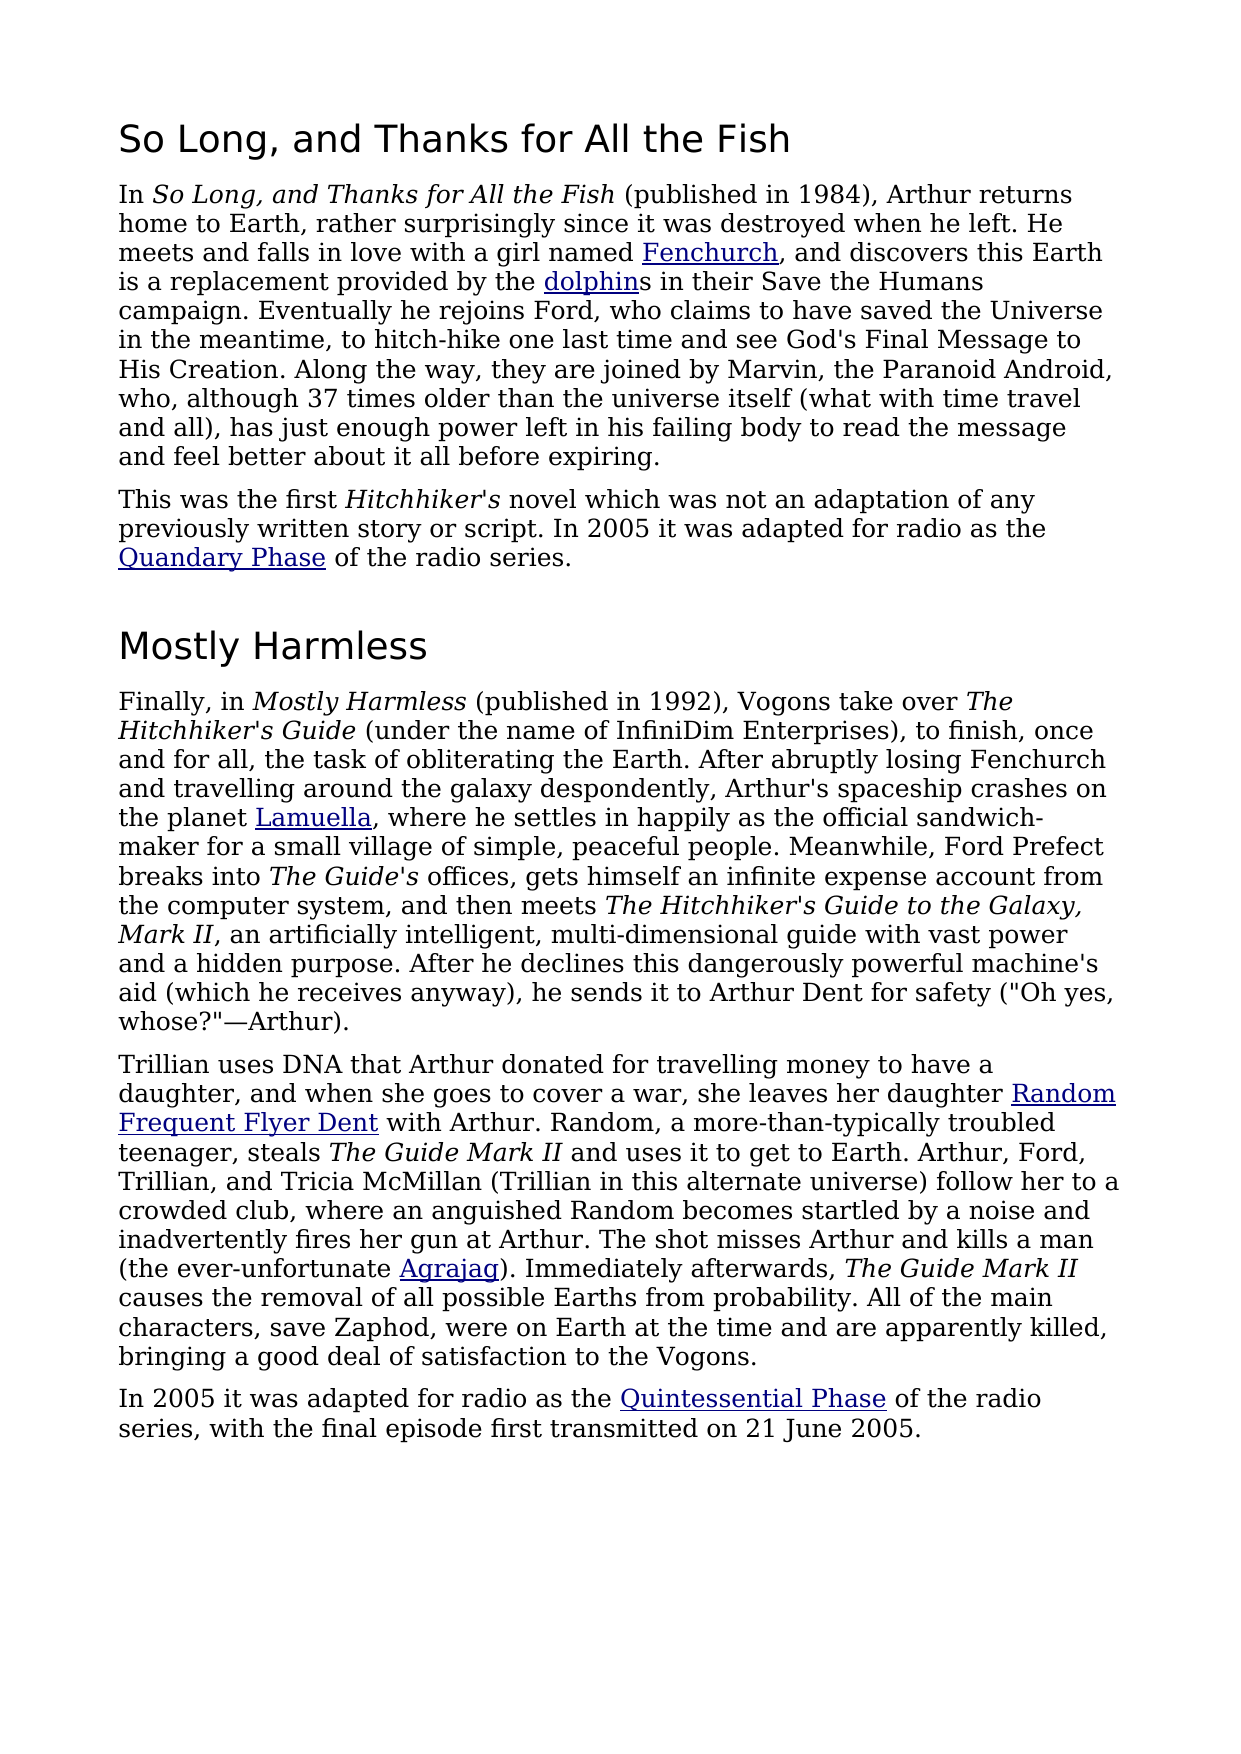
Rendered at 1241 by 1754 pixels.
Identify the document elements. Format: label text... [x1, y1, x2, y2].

subtitle So Long, and Thanks for All the Fish [118, 118, 1122, 162]
text In 2005 it was adapted for radio as the Quintessential Phase of the radio series, with the final episode first transmitted on 21 June 2005. [118, 1384, 1122, 1443]
subtitle Mostly Harmless [118, 625, 1122, 669]
text Finally, in Mostly Harmless (published in 1992), Vogons take over The Hitchhiker's Guide (under the name of InfiniDim Enterprises), to finish, once and for all, the task of obliterating the Earth. After abruptly losing Fenchurch and travelling around the galaxy despondently, Arthur's spaceship crashes on the planet Lamuella, where he settles in happily as the official sandwich-maker for a small village of simple, peaceful people. Meanwhile, Ford Prefect breaks into The Guide's offices, gets himself an infinite expense account from the computer system, and then meets The Hitchhiker's Guide to the Galaxy, Mark II, an artificially intelligent, multi-dimensional guide with vast power and a hidden purpose. After he declines this dangerously powerful machine's aid (which he receives anyway), he sends it to Arthur Dent for safety ("Oh yes, whose?"—Arthur). [118, 687, 1122, 1037]
text In So Long, and Thanks for All the Fish (published in 1984), Arthur returns home to Earth, rather surprisingly since it was destroyed when he left. He meets and falls in love with a girl named Fenchurch, and discovers this Earth is a replacement provided by the dolphins in their Save the Humans campaign. Eventually he rejoins Ford, who claims to have saved the Universe in the meantime, to hitch-hike one last time and see God's Final Message to His Creation. Along the way, they are joined by Marvin, the Paranoid Android, who, although 37 times older than the universe itself (what with time travel and all), has just enough power left in his failing body to read the message and feel better about it all before expiring. [118, 180, 1122, 471]
text Trillian uses DNA that Arthur donated for travelling money to have a daughter, and when she goes to cover a war, she leaves her daughter Random Frequent Flyer Dent with Arthur. Random, a more-than-typically troubled teenager, steals The Guide Mark II and uses it to get to Earth. Arthur, Ford, Trillian, and Tricia McMillan (Trillian in this alternate universe) follow her to a crowded club, where an anguished Random becomes startled by a noise and inadvertently fires her gun at Arthur. The shot misses Arthur and kills a man (the ever-unfortunate Agrajag). Immediately afterwards, The Guide Mark II causes the removal of all possible Earths from probability. All of the main characters, save Zaphod, were on Earth at the time and are apparently killed, bringing a good deal of satisfaction to the Vogons. [118, 1050, 1122, 1371]
text This was the first Hitchhiker's novel which was not an adaptation of any previously written story or script. In 2005 it was adapted for radio as the Quandary Phase of the radio series. [118, 485, 1122, 572]
